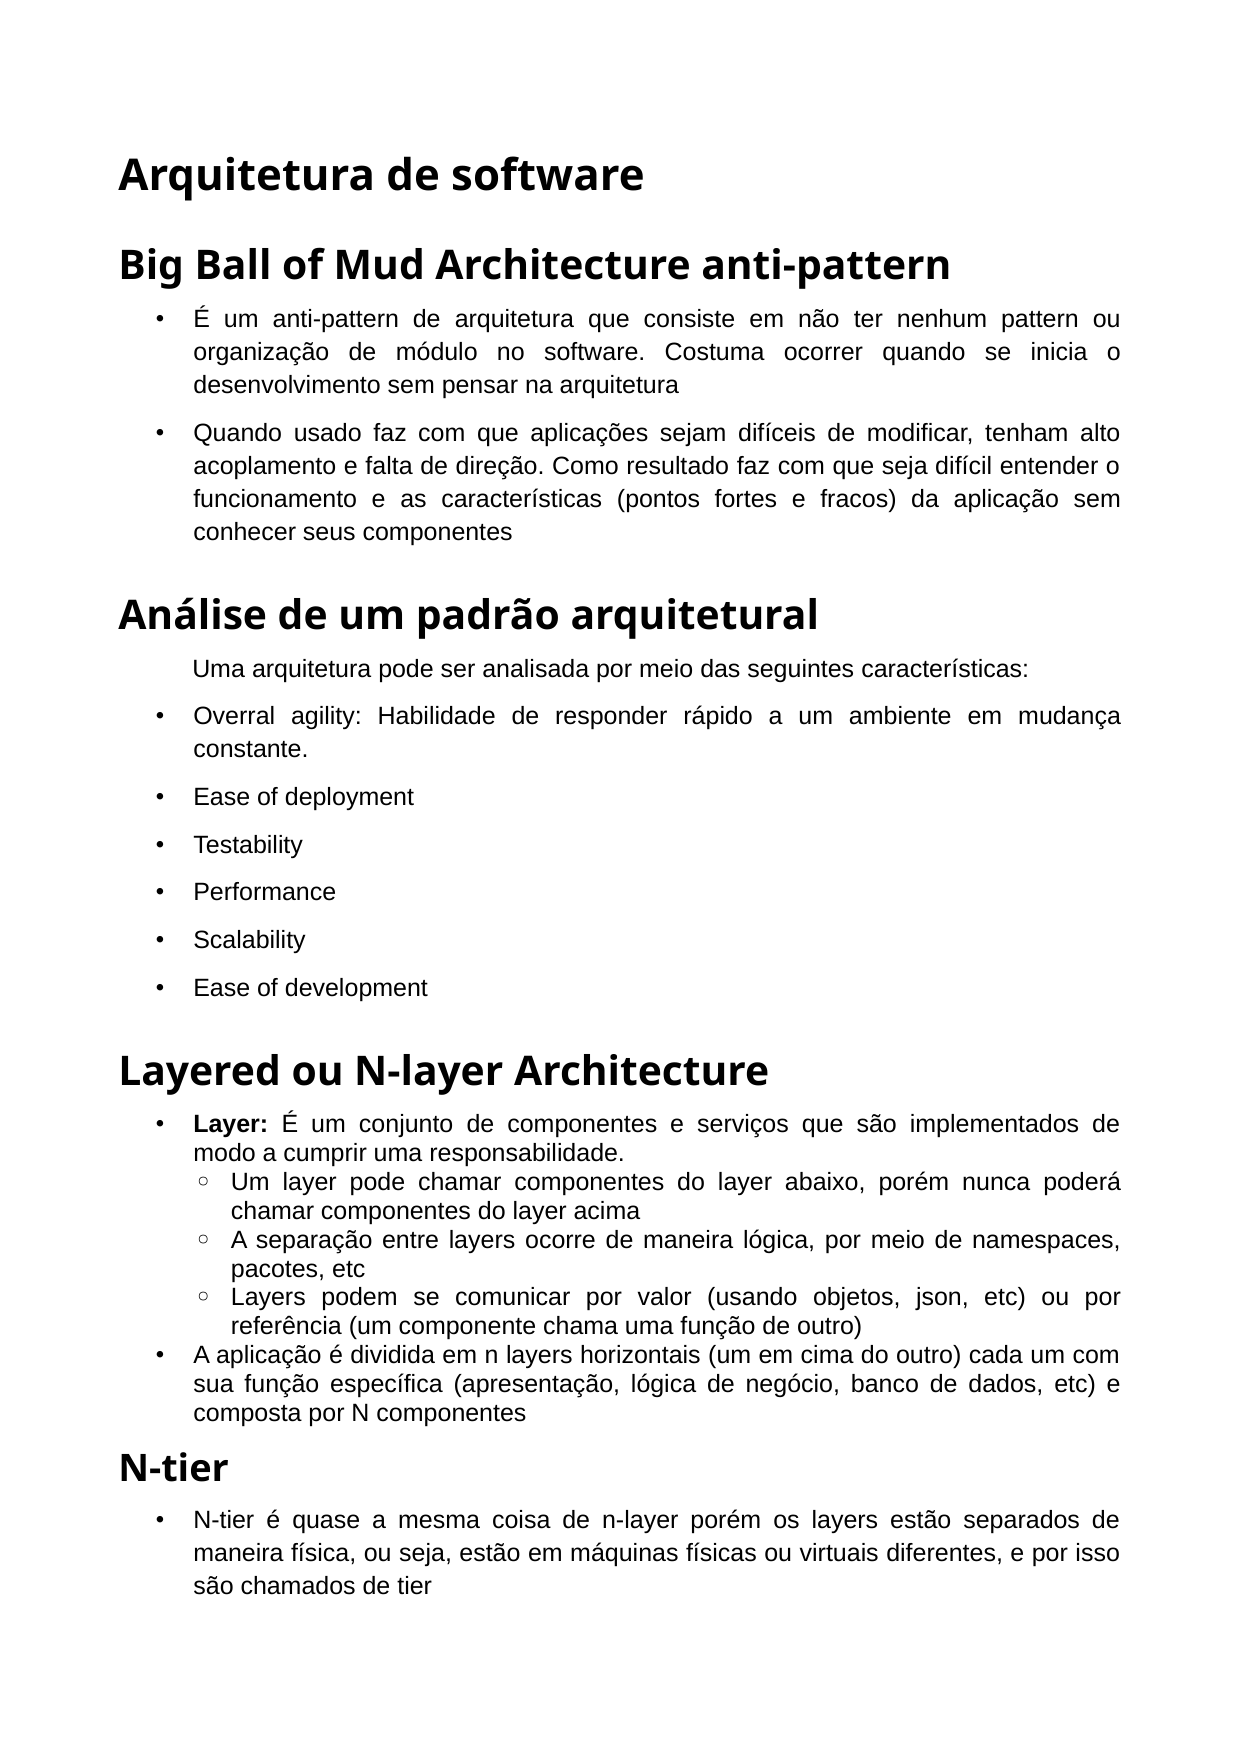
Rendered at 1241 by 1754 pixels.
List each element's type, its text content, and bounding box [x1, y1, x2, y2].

list Ease of deployment [156, 782, 1122, 811]
list Testability [156, 830, 1122, 858]
list Layer: É um conjunto de componentes e serviços que são implementados de modo a cumprir uma responsabilidade. [156, 1109, 1122, 1167]
subtitle N-tier [118, 1441, 1122, 1492]
list Layers podem se comunicar por valor (usando objetos, json, etc) ou por referência (um componente chama uma função de outro) [193, 1282, 1122, 1340]
list N-tier é quase a mesma coisa de n-layer porém os layers estão separados de maneira física, ou seja, estão em máquinas físicas ou virtuais diferentes, e por isso são chamados de tier [156, 1505, 1122, 1600]
list A aplicação é dividida em n layers horizontais (um em cima do outro) cada um com sua função específica (apresentação, lógica de negócio, banco de dados, etc) e composta por N componentes [156, 1340, 1122, 1426]
list Um layer pode chamar componentes do layer abaixo, porém nunca poderá chamar componentes do layer acima [193, 1167, 1122, 1225]
list Overral agility: Habilidade de responder rápido a um ambiente em mudança constante. [156, 701, 1122, 763]
subtitle Layered ou N-layer Architecture [118, 1041, 1122, 1097]
list Scalability [156, 925, 1122, 954]
text Uma arquitetura pode ser analisada por meio das seguintes características: [118, 654, 1122, 682]
list Ease of development [156, 973, 1122, 1002]
subtitle Análise de um padrão arquitetural [118, 586, 1122, 641]
list É um anti-pattern de arquitetura que consiste em não ter nenhum pattern ou organização de módulo no software. Costuma ocorrer quando se inicia o desenvolvimento sem pensar na arquitetura [156, 304, 1122, 399]
list A separação entre layers ocorre de maneira lógica, por meio de namespaces, pacotes, etc [193, 1225, 1122, 1282]
subtitle Arquitetura de software [118, 143, 1122, 203]
subtitle Big Ball of Mud Architecture anti-pattern [118, 236, 1122, 292]
list Quando usado faz com que aplicações sejam difíceis de modificar, tenham alto acoplamento e falta de direção. Como resultado faz com que seja difícil entender o funcionamento e as características (pontos fortes e fracos) da aplicação sem conhecer seus componentes [156, 418, 1122, 546]
list Performance [156, 877, 1122, 906]
